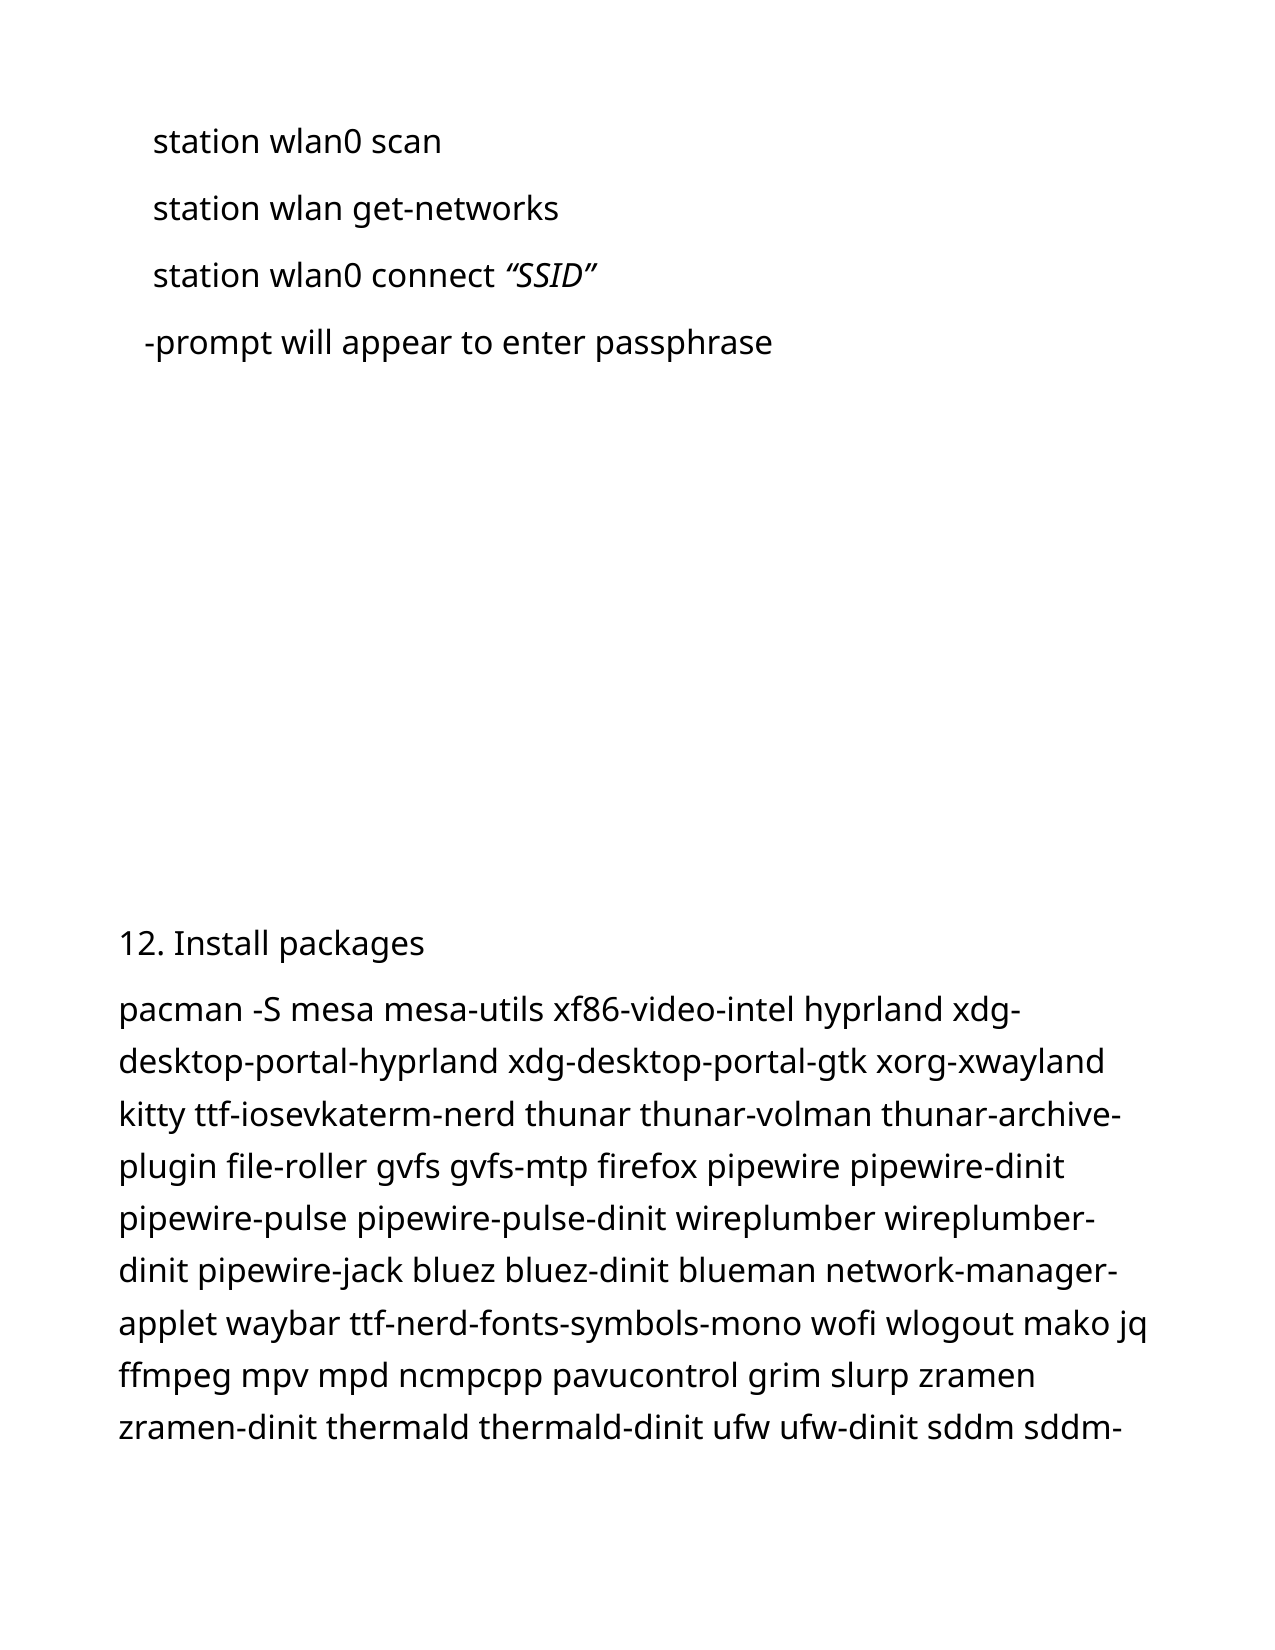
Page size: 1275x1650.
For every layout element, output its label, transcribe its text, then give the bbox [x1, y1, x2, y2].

text 12. Install packages [118, 919, 1157, 965]
text station wlan get-networks [118, 185, 1157, 230]
text pacman -S mesa mesa-utils xf86-video-intel hyprland xdg-desktop-portal-hyprland xdg-desktop-portal-gtk xorg-xwayland kitty ttf-iosevkaterm-nerd thunar thunar-volman thunar-archive-plugin file-roller gvfs gvfs-mtp firefox pipewire pipewire-dinit pipewire-pulse pipewire-pulse-dinit wireplumber wireplumber-dinit pipewire-jack bluez bluez-dinit blueman network-manager-applet waybar ttf-nerd-fonts-symbols-mono wofi wlogout mako jq ffmpeg mpv mpd ncmpcpp pavucontrol grim slurp zramen zramen-dinit thermald thermald-dinit ufw ufw-dinit sddm sddm- [118, 986, 1157, 1449]
text station wlan0 connect “SSID” [118, 252, 1157, 297]
text -prompt will appear to enter passphrase [118, 318, 1157, 364]
text station wlan0 scan [118, 118, 1157, 163]
